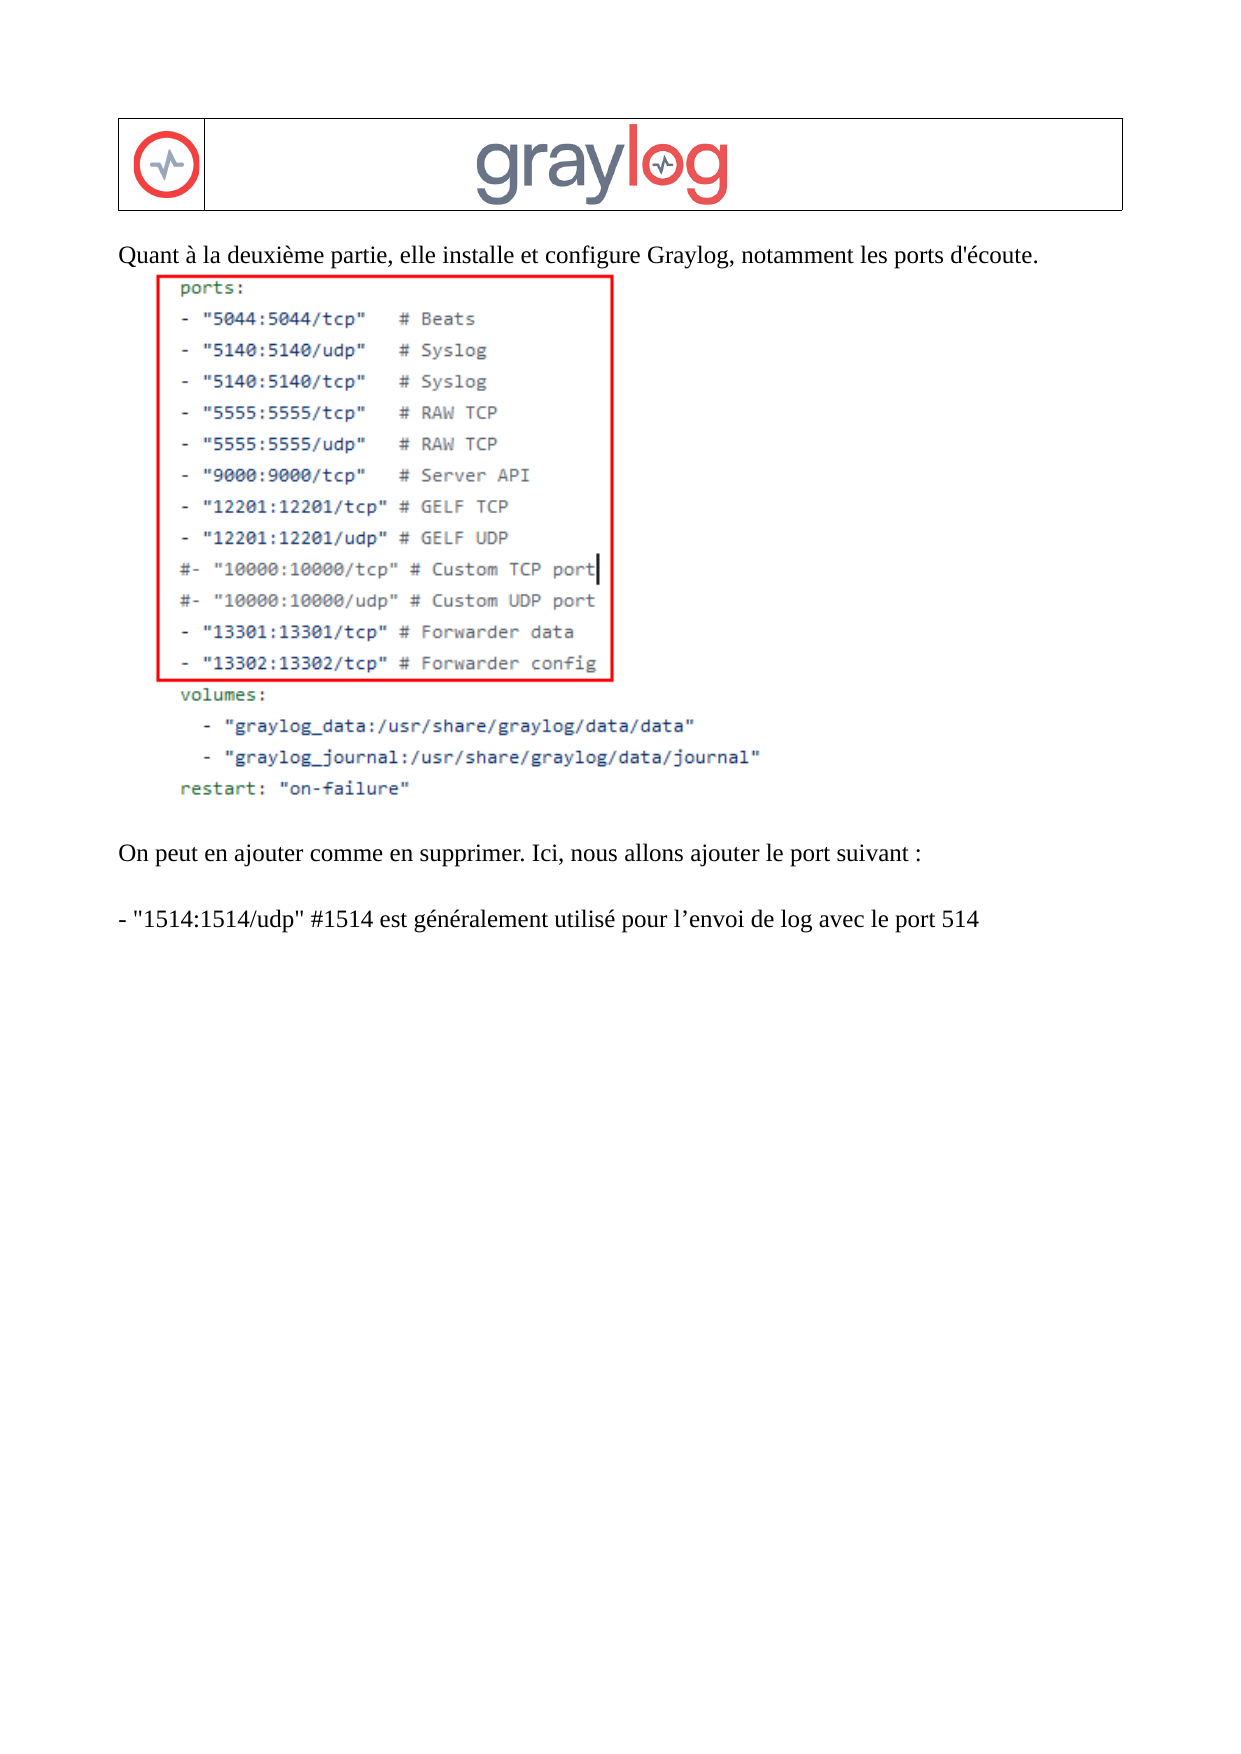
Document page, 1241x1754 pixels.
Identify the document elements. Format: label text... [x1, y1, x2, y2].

picture [133, 131, 200, 198]
picture [476, 124, 728, 205]
text On peut en ajouter comme en supprimer. Ici, nous allons ajouter le port suivant : [118, 273, 1122, 867]
text - "1514:1514/udp" #1514 est généralement utilisé pour l’envoi de log avec le port 514 [118, 904, 1122, 933]
picture [127, 272, 880, 834]
text Quant à la deuxième partie, elle installe et configure Graylog, notamment les ports d'écoute. [118, 240, 1122, 269]
